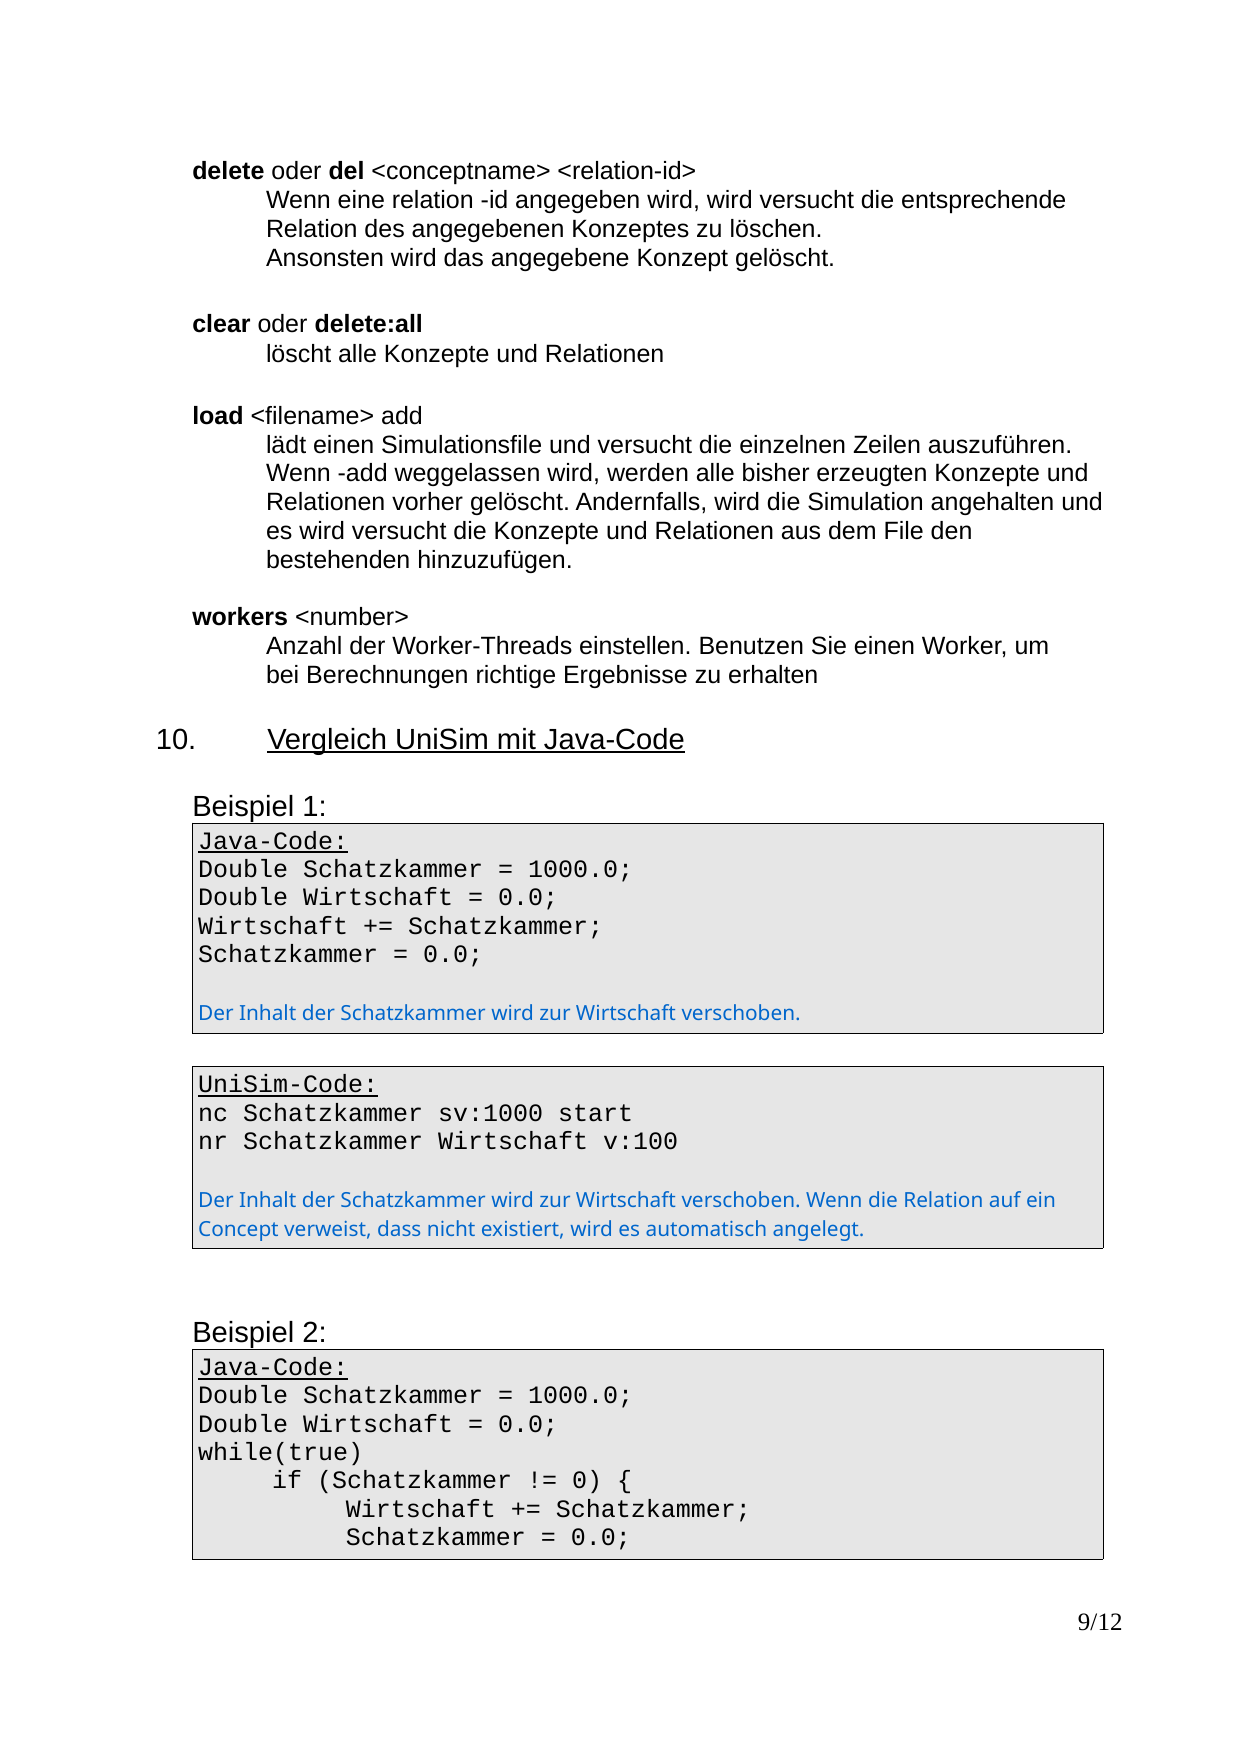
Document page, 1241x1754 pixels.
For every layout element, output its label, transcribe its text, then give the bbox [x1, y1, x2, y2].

text workers <number> [118, 602, 1122, 631]
table_header UniSim-Code: nc Schatzkammer sv:1000 start nr Schatzkammer Wirtschaft v:100 Der Inhalt der Schatzkammer wird zur Wirtschaft verschoben. Wenn die Relation auf ein Concept verweist, dass nicht existiert, wird es automatisch angelegt. [193, 1067, 1103, 1248]
text load <filename> add [118, 401, 1122, 429]
text Beispiel 2: [118, 1315, 1122, 1349]
list Vergleich UniSim mit Java-Code [156, 722, 1122, 755]
text Wenn eine relation -id angegeben wird, wird versucht die entsprechende Relation des angegebenen Konzeptes zu löschen. [118, 185, 1122, 243]
text lädt einen Simulationsfile und versucht die einzelnen Zeilen auszuführen. Wenn -add weggelassen wird, werden alle bisher erzeugten Konzepte und Relationen vorher gelöscht. Andernfalls, wird die Simulation angehalten und es wird versucht die Konzepte und Relationen aus dem File den bestehenden hinzuzufügen. [118, 429, 1122, 573]
text Anzahl der Worker-Threads einstellen. Benutzen Sie einen Worker, um bei Berechnungen richtige Ergebnisse zu erhalten [118, 631, 1122, 688]
table_header Java-Code: Double Schatzkammer = 1000.0; Double Wirtschaft = 0.0; while(true) if (Schatzkammer != 0) { Wirtschaft += Schatzkammer; Schatzkammer = 0.0; [193, 1350, 1103, 1559]
text Beispiel 1: [118, 789, 1122, 822]
table_header Java-Code: Double Schatzkammer = 1000.0; Double Wirtschaft = 0.0; Wirtschaft += Schatzkammer; Schatzkammer = 0.0; Der Inhalt der Schatzkammer wird zur Wirtschaft verschoben. [193, 824, 1103, 1033]
text löscht alle Konzepte und Relationen [118, 338, 1122, 367]
text delete oder del <conceptname> <relation-id> [118, 152, 1122, 185]
text Ansonsten wird das angegebene Konzept gelöscht. [118, 243, 1122, 271]
text clear oder delete:all [118, 305, 1122, 338]
